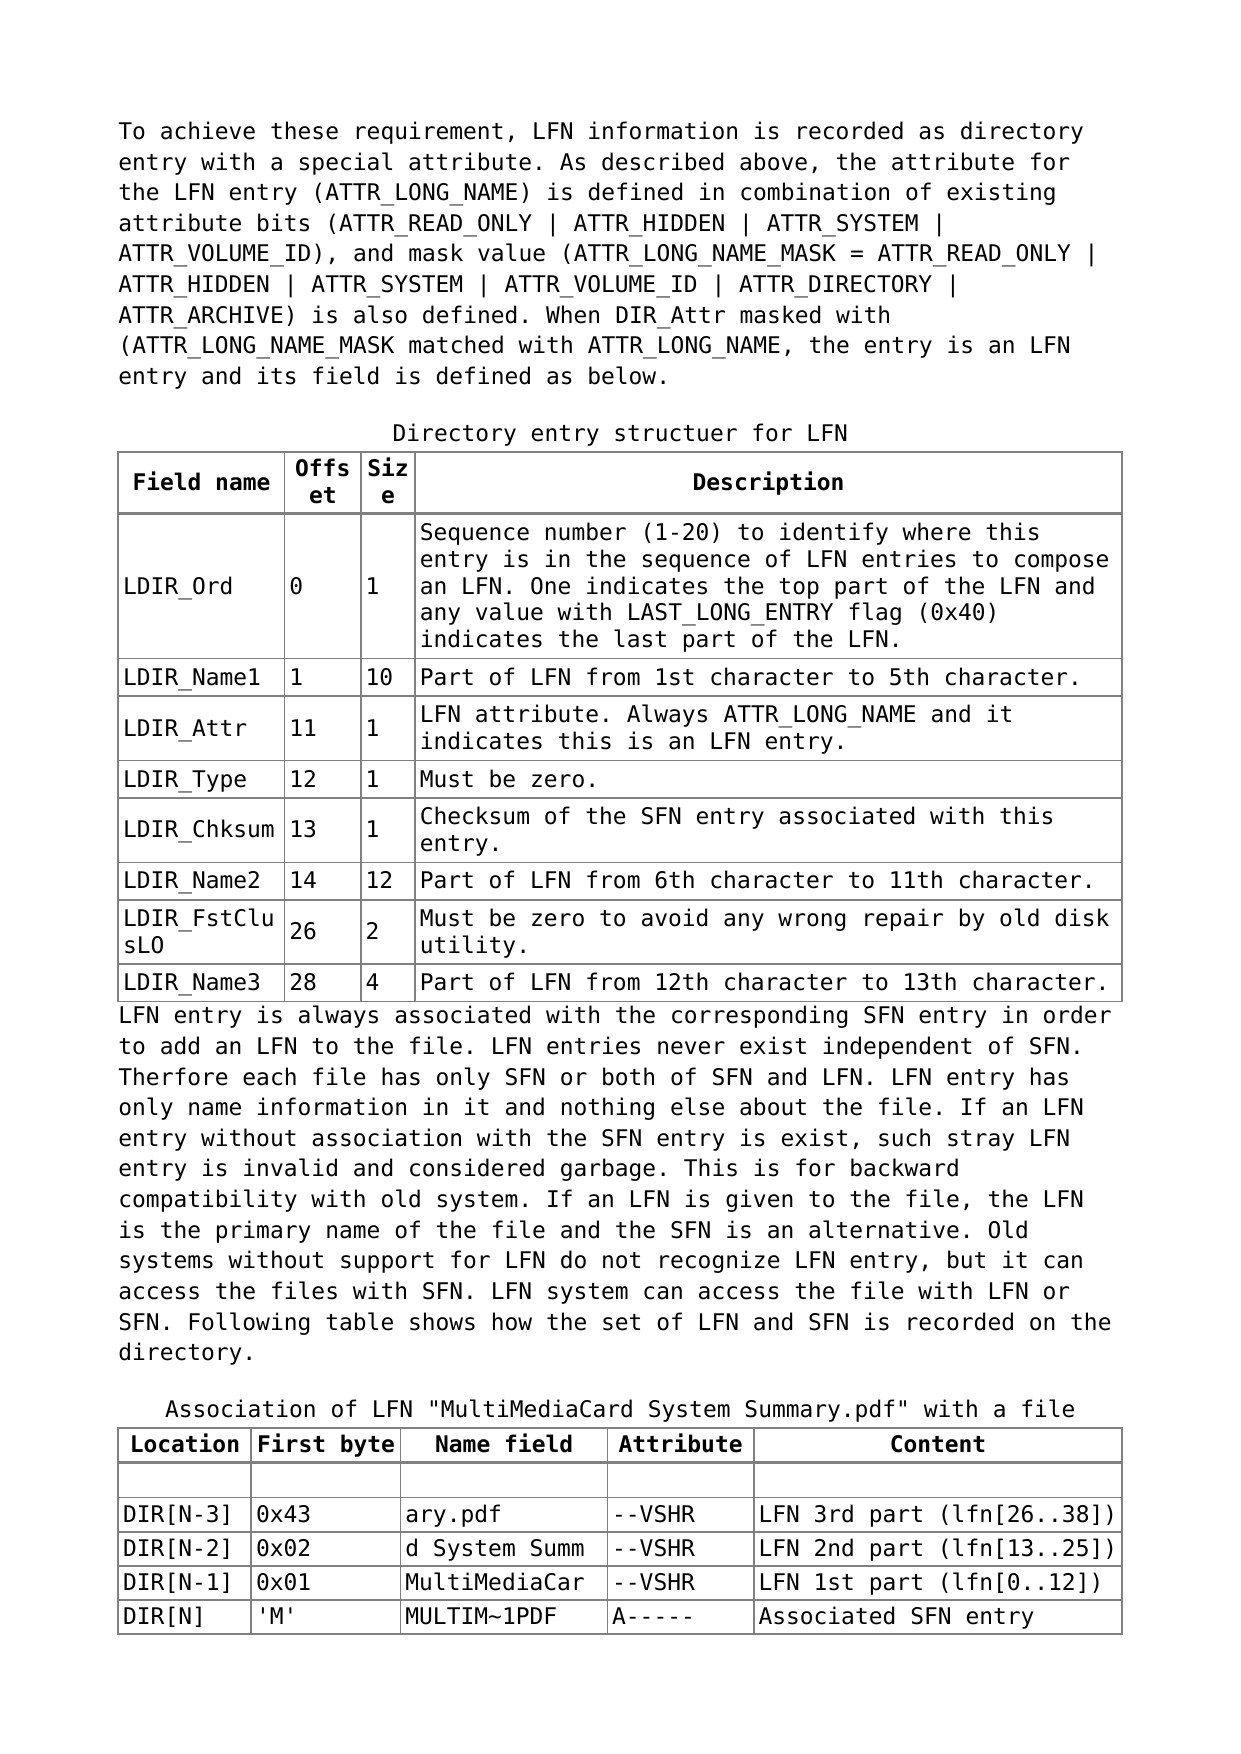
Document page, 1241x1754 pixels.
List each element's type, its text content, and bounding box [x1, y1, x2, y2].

table_cell Part of LFN from 6th character to 11th character. [416, 863, 1121, 899]
table_cell LFN 3rd part (lfn[26..38]) [755, 1498, 1121, 1531]
table_header First byte [252, 1429, 400, 1461]
table_header Name field [401, 1429, 607, 1461]
table_cell 10 [362, 659, 414, 695]
table_cell d System Summ [401, 1533, 607, 1565]
table_cell --VSHR [608, 1498, 753, 1531]
table_cell A----- [608, 1601, 753, 1633]
table_cell LFN 2nd part (lfn[13..25]) [755, 1533, 1121, 1565]
table_cell Part of LFN from 12th character to 13th character. [416, 965, 1121, 1001]
table_cell MULTIM~1PDF [401, 1601, 607, 1633]
table_cell 28 [285, 965, 360, 1001]
table_cell LDIR_Type [119, 761, 284, 797]
table_cell 0x43 [252, 1498, 400, 1531]
table_cell LDIR_Chksum [119, 799, 284, 861]
table_cell [608, 1464, 753, 1497]
table_cell DIR[N] [119, 1601, 250, 1633]
table_cell MultiMediaCar [401, 1567, 607, 1599]
table_cell LDIR_Name2 [119, 863, 284, 899]
table_cell 26 [285, 901, 360, 963]
text Association of LFN "MultiMediaCard System Summary.pdf" with a file [118, 1397, 1122, 1423]
table_cell DIR[N-1] [119, 1567, 250, 1599]
table_header Description [416, 453, 1121, 512]
table_cell [755, 1464, 1121, 1497]
table_cell 12 [362, 863, 414, 899]
text To achieve these requirement, LFN information is recorded as directory entry with a special attribute. As described above, the attribute for the LFN entry (ATTR_LONG_NAME) is defined in combination of existing attribute bits (ATTR_READ_ONLY | ATTR_HIDDEN | ATTR_SYSTEM | ATTR_VOLUME_ID), and mask value (ATTR_LONG_NAME_MASK = ATTR_READ_ONLY | ATTR_HIDDEN | ATTR_SYSTEM | ATTR_VOLUME_ID | ATTR_DIRECTORY | ATTR_ARCHIVE) is also defined. When DIR_Attr masked with (ATTR_LONG_NAME_MASK matched with ATTR_LONG_NAME, the entry is an LFN entry and its field is defined as below. [118, 118, 1122, 390]
table_cell --VSHR [608, 1533, 753, 1565]
text Directory entry structuer for LFN [118, 420, 1122, 447]
table_cell --VSHR [608, 1567, 753, 1599]
table_cell 1 [285, 659, 360, 695]
table_cell 11 [285, 697, 360, 759]
table_cell 13 [285, 799, 360, 861]
table_cell LDIR_Name3 [119, 965, 284, 1001]
table_header Attribute [608, 1429, 753, 1461]
table_cell DIR[N-3] [119, 1498, 250, 1531]
table_header Field name [119, 453, 284, 512]
table_cell DIR[N-2] [119, 1533, 250, 1565]
table_cell 0x02 [252, 1533, 400, 1565]
table_cell LFN 1st part (lfn[0..12]) [755, 1567, 1121, 1599]
table_cell Associated SFN entry [755, 1601, 1121, 1633]
table_header Offset [285, 453, 360, 512]
table_cell Part of LFN from 1st character to 5th character. [416, 659, 1121, 695]
table_cell Checksum of the SFN entry associated with this entry. [416, 799, 1121, 861]
table_cell 1 [362, 515, 414, 658]
table_header Content [755, 1429, 1121, 1461]
table_cell LDIR_Name1 [119, 659, 284, 695]
table_cell 1 [362, 697, 414, 759]
table_cell Must be zero. [416, 761, 1121, 797]
table_cell LDIR_FstClusLO [119, 901, 284, 963]
table_cell [119, 1464, 250, 1497]
table_cell 'M' [252, 1601, 400, 1633]
table_header Location [119, 1429, 250, 1461]
table_cell 1 [362, 799, 414, 861]
table_cell 14 [285, 863, 360, 899]
text LFN entry is always associated with the corresponding SFN entry in order to add an LFN to the file. LFN entries never exist independent of SFN. Therfore each file has only SFN or both of SFN and LFN. LFN entry has only name information in it and nothing else about the file. If an LFN entry without association with the SFN entry is exist, such stray LFN entry is invalid and considered garbage. This is for backward compatibility with old system. If an LFN is given to the file, the LFN is the primary name of the file and the SFN is an alternative. Old systems without support for LFN do not recognize LFN entry, but it can access the files with SFN. LFN system can access the file with LFN or SFN. Following table shows how the set of LFN and SFN is recorded on the directory. [118, 1002, 1122, 1366]
table_cell [401, 1464, 607, 1497]
table_cell ary.pdf [401, 1498, 607, 1531]
table_cell [252, 1464, 400, 1497]
table_cell Must be zero to avoid any wrong repair by old disk utility. [416, 901, 1121, 963]
table_cell LDIR_Ord [119, 515, 284, 658]
table_cell 2 [362, 901, 414, 963]
table_header Size [362, 453, 414, 512]
table_cell 4 [362, 965, 414, 1001]
table_cell 1 [362, 761, 414, 797]
table_cell 12 [285, 761, 360, 797]
table_cell 0 [285, 515, 360, 658]
table_cell Sequence number (1-20) to identify where this entry is in the sequence of LFN entries to compose an LFN. One indicates the top part of the LFN and any value with LAST_LONG_ENTRY flag (0x40) indicates the last part of the LFN. [416, 515, 1121, 658]
table_cell LDIR_Attr [119, 697, 284, 759]
table_cell LFN attribute. Always ATTR_LONG_NAME and it indicates this is an LFN entry. [416, 697, 1121, 759]
table_cell 0x01 [252, 1567, 400, 1599]
